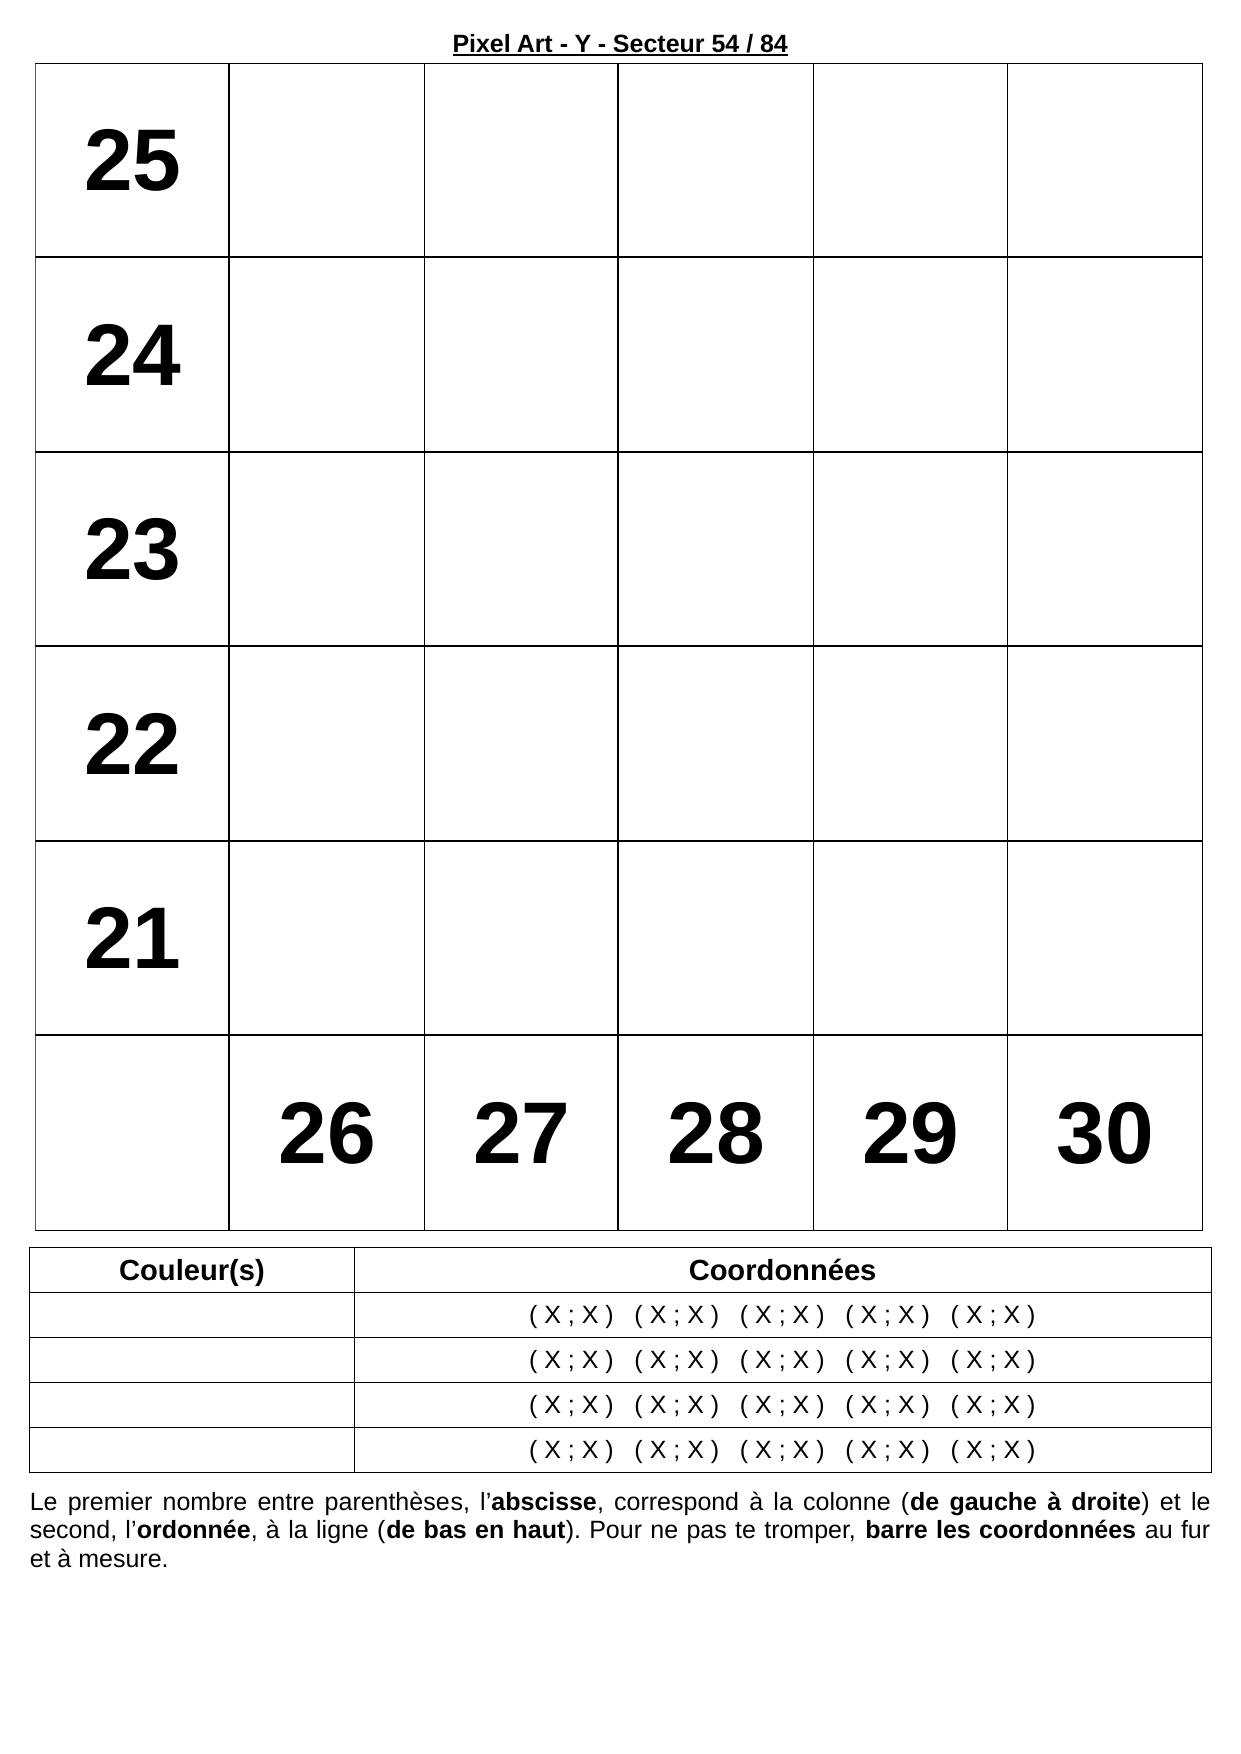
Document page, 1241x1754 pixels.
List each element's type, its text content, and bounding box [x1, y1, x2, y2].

text Pixel Art - Y - Secteur 54 / 84 [29, 29, 1211, 58]
table_cell [30, 1383, 354, 1427]
table_cell ( X ; X ) ( X ; X ) ( X ; X ) ( X ; X ) ( X ; X ) [355, 1383, 1211, 1427]
table_cell ( X ; X ) ( X ; X ) ( X ; X ) ( X ; X ) ( X ; X ) [355, 1293, 1211, 1337]
table_cell ( X ; X ) ( X ; X ) ( X ; X ) ( X ; X ) ( X ; X ) [355, 1338, 1211, 1382]
table_cell [30, 1428, 354, 1472]
text Le premier nombre entre parenthèses, l’abscisse, correspond à la colonne (de gauche à droite) et le second, l’ordonnée, à la ligne (de bas en haut). Pour ne pas te tromper, barre les coordonnées au fur et à mesure. [29, 1487, 1211, 1573]
table_header Couleur(s) [30, 1248, 354, 1292]
table_header Coordonnées [355, 1248, 1211, 1292]
table_cell [30, 1338, 354, 1382]
table_cell [30, 1293, 354, 1337]
table_cell ( X ; X ) ( X ; X ) ( X ; X ) ( X ; X ) ( X ; X ) [355, 1428, 1211, 1472]
